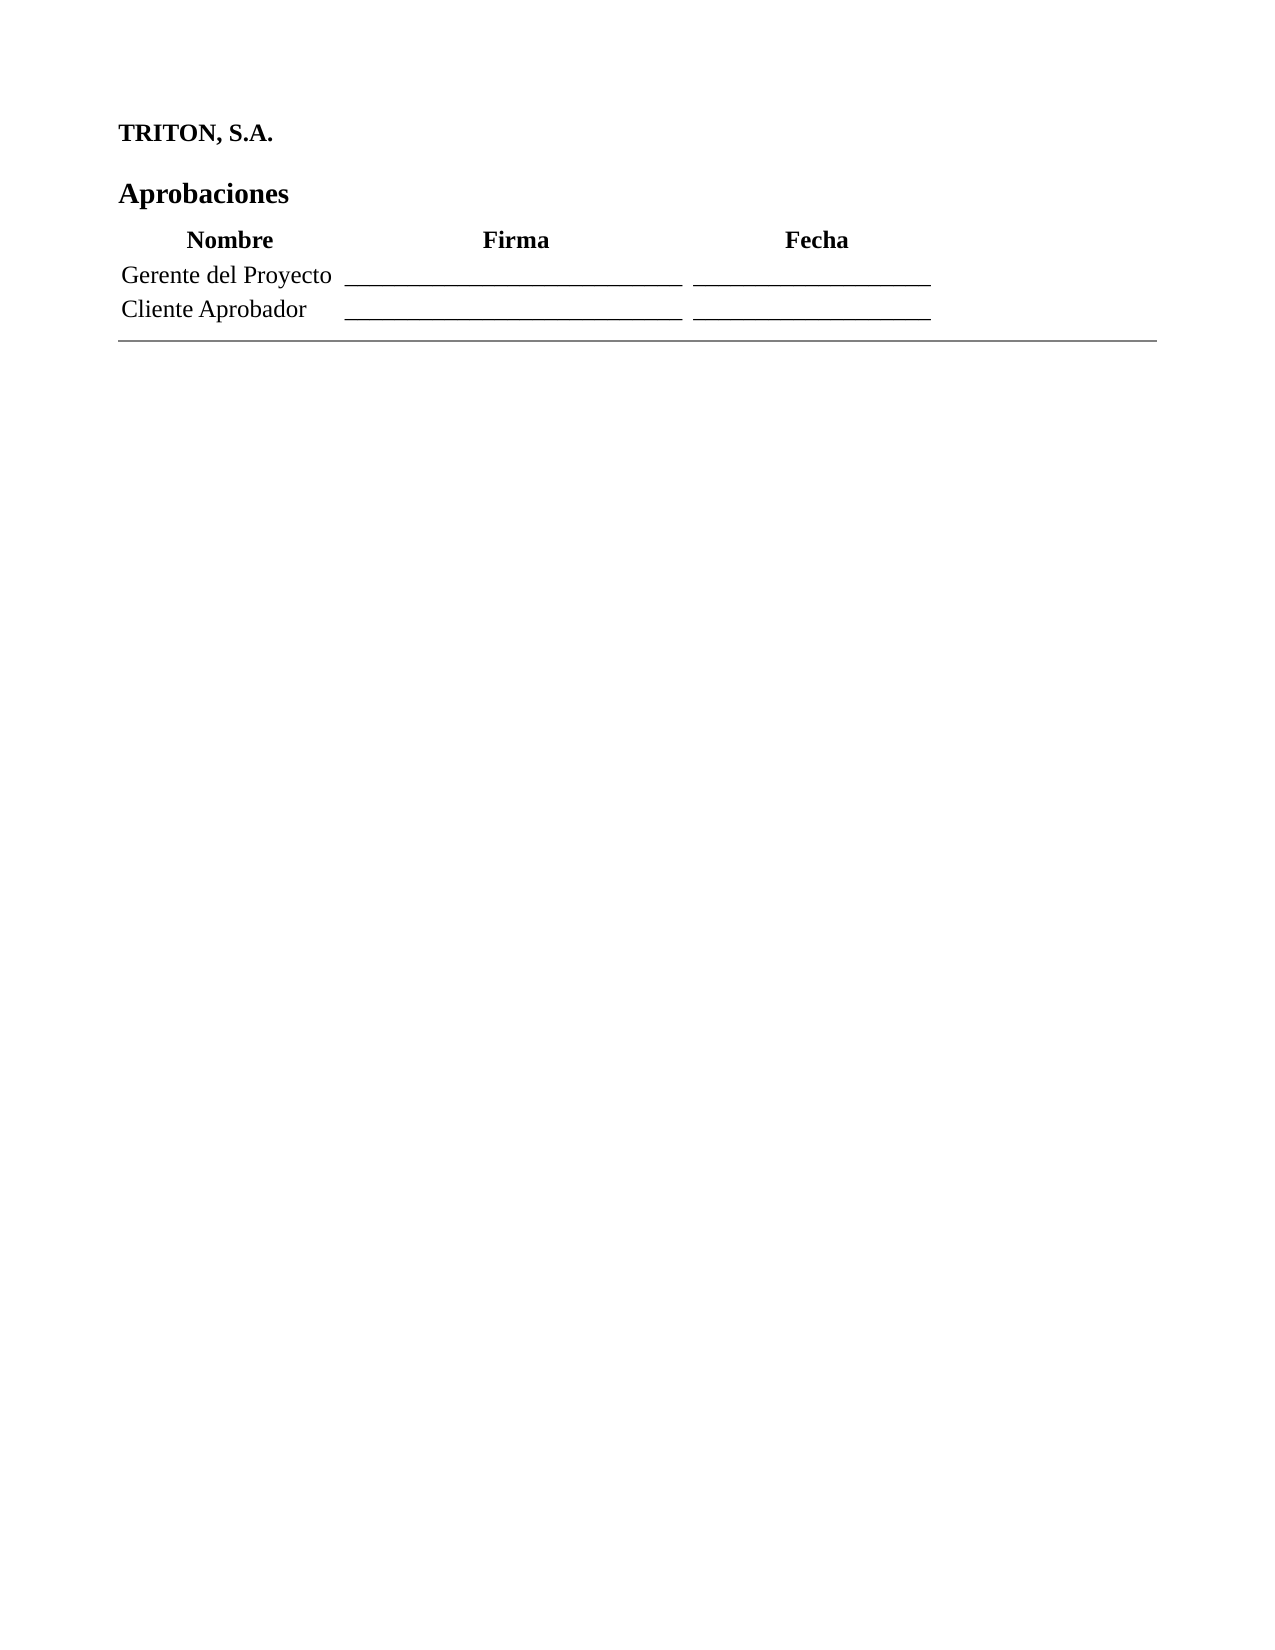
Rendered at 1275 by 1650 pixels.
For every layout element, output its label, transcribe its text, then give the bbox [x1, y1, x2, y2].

table_cell ___________________________ [342, 257, 690, 292]
table_cell ___________________ [690, 257, 943, 292]
table_header Firma [342, 223, 690, 257]
table_cell Gerente del Proyecto [118, 257, 342, 292]
table_cell ___________________________ [342, 292, 690, 326]
table_cell ___________________ [690, 292, 943, 326]
table_cell Cliente Aprobador [118, 292, 342, 326]
subtitle Aprobaciones [118, 176, 1157, 210]
table_header Fecha [690, 223, 943, 257]
table_header Nombre [118, 223, 342, 257]
